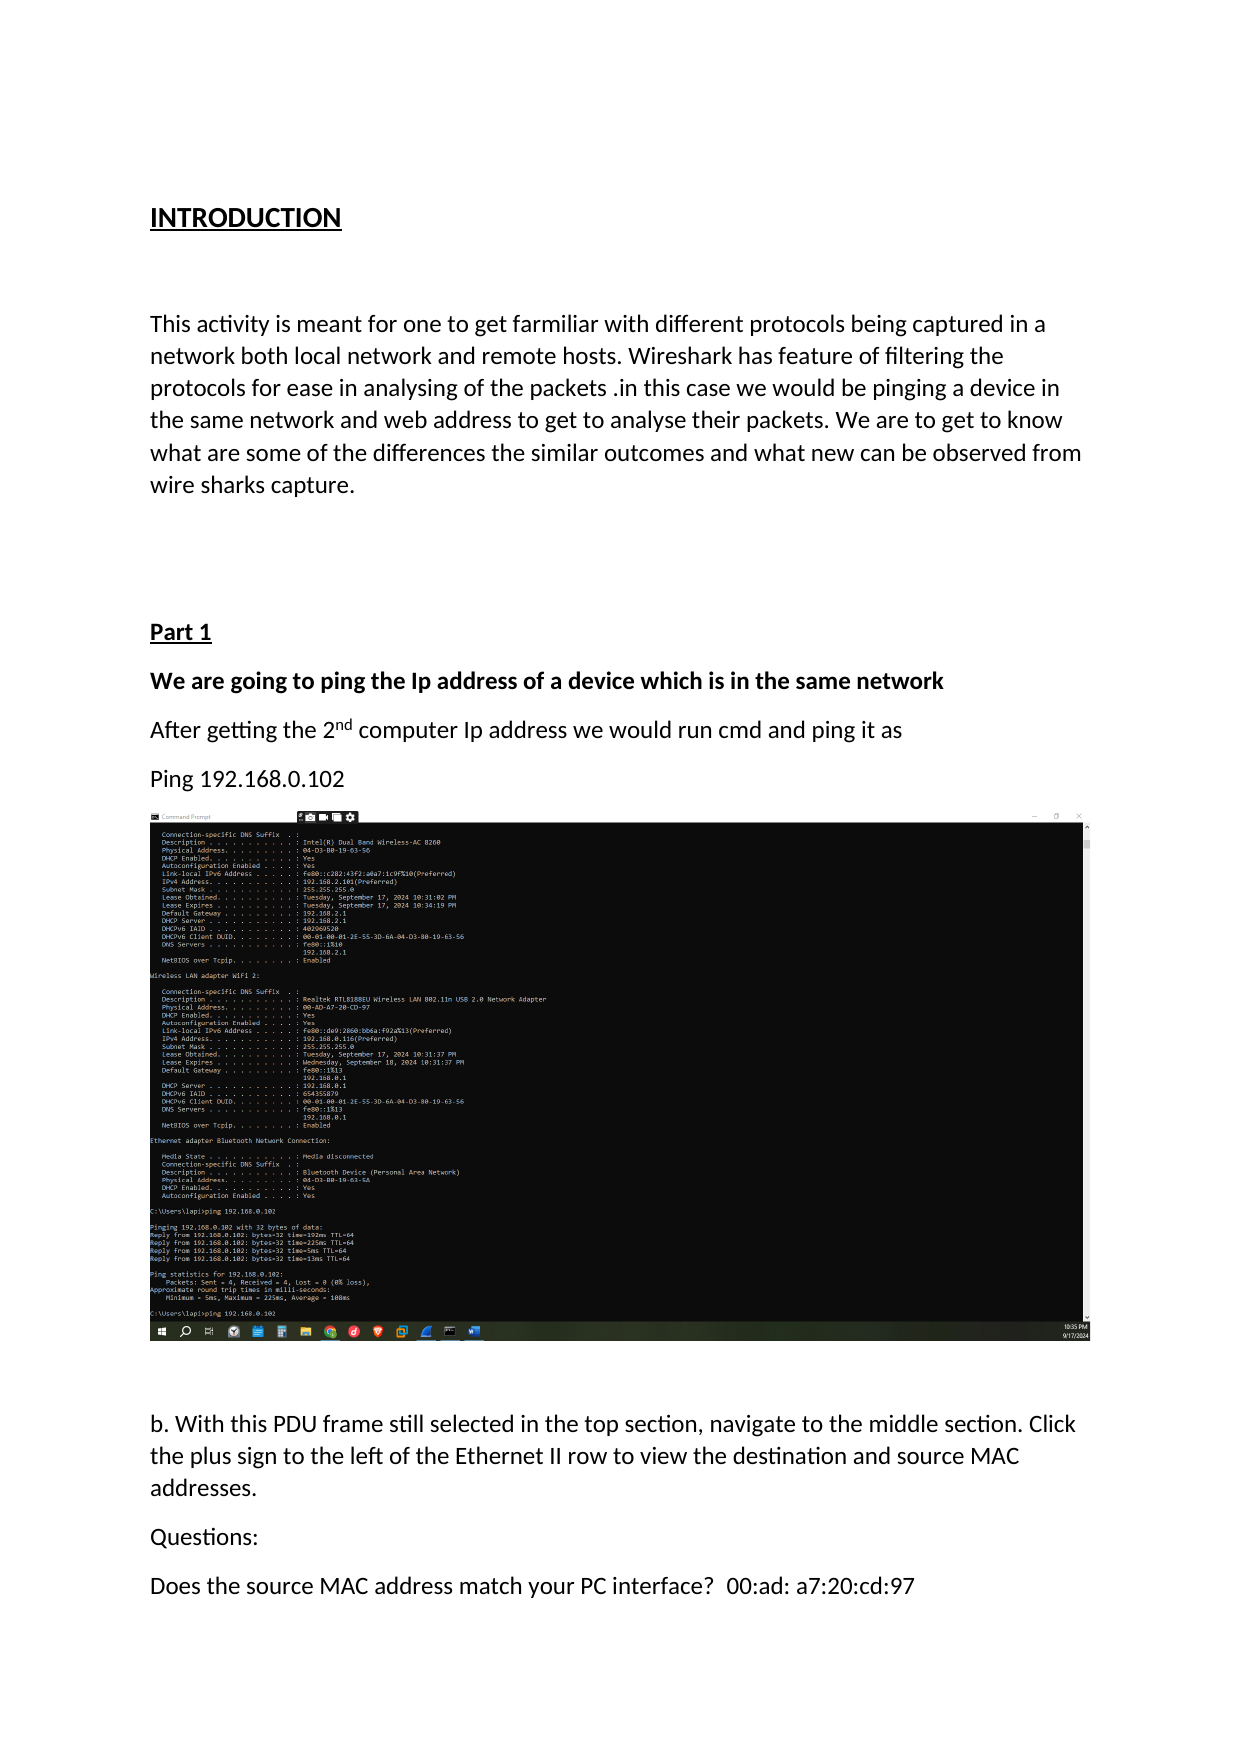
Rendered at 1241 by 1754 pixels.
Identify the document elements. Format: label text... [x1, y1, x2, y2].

text b. With this PDU frame still selected in the top section, navigate to the middle section. Click the plus sign to the left of the Ethernet II row to view the destination and source MAC addresses. [150, 1408, 1090, 1503]
text Ping 192.168.0.102 [150, 763, 1090, 793]
text Part 1 [150, 616, 1090, 647]
text INTRODUCTION [150, 199, 1090, 234]
text We are going to ping the Ip address of a device which is in the same network [150, 665, 1090, 696]
text This activity is meant for one to get farmiliar with different protocols being captured in a network both local network and remote hosts. Wireshark has feature of filtering the protocols for ease in analysing of the packets .in this case we would be pinging a device in the same network and web address to get to analyse their packets. We are to get to know what are some of the differences the similar outcomes and what new can be observed from wire sharks capture. [150, 308, 1090, 500]
text After getting the 2nd computer Ip address we would run cmd and ping it as [150, 714, 1090, 744]
text Does the source MAC address match your PC interface? 00:ad: a7:20:cd:97 [150, 1571, 1090, 1601]
text Questions: [150, 1522, 1090, 1552]
